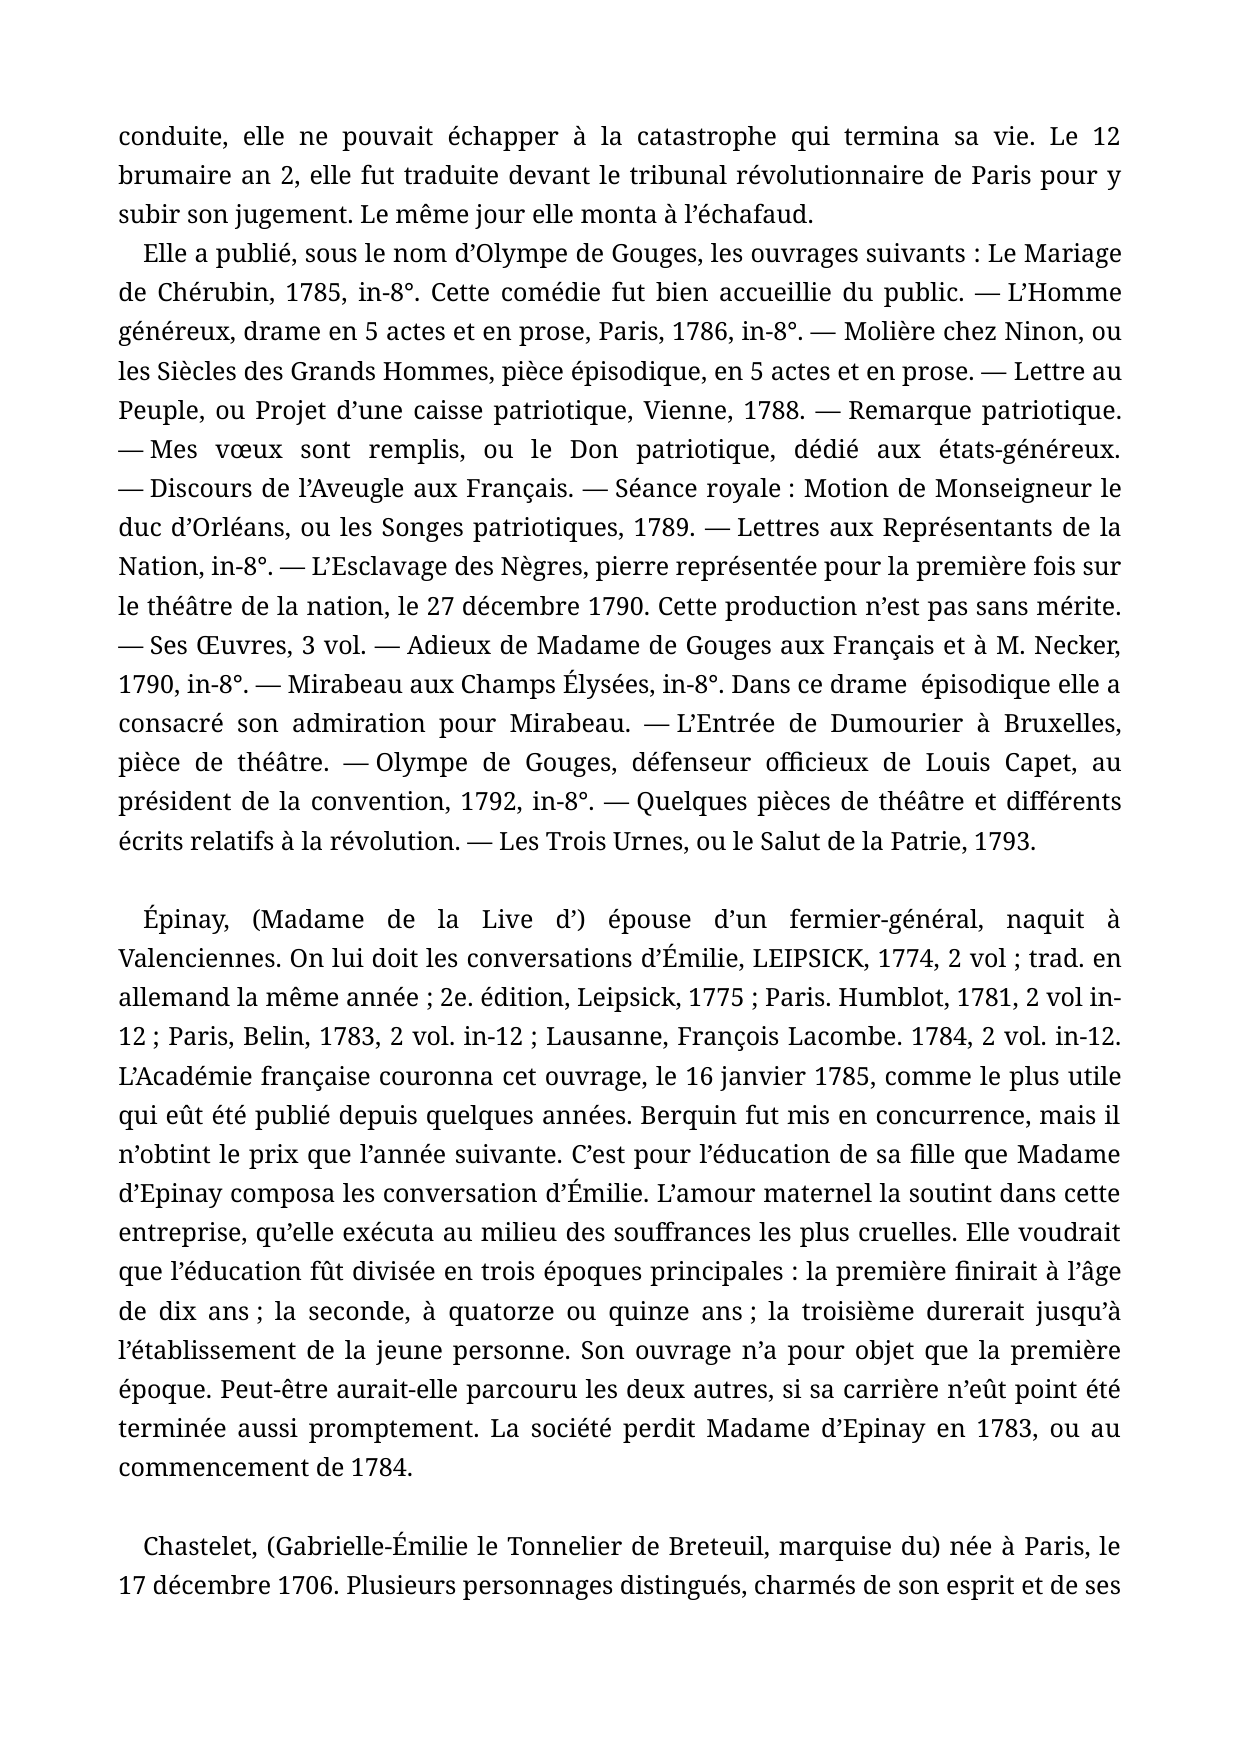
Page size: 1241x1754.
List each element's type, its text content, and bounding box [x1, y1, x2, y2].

text Chastelet, (Gabrielle-Émilie le Tonnelier de Breteuil, marquise du) née à Paris, le 17 décembre 1706. Plusieurs personnages distingués, charmés de son esprit et de ses [118, 1528, 1122, 1601]
text Épinay, (Madame de la Live d’) épouse d’un fermier-général, naquit à Valenciennes. On lui doit les conversations d’Émilie, LEIPSICK, 1774, 2 vol ; trad. en allemand la même année ; 2e. édition, Leipsick, 1775 ; Paris. Humblot, 1781, 2 vol in-12 ; Paris, Belin, 1783, 2 vol. in-12 ; Lausanne, François Lacombe. 1784, 2 vol. in-12. L’Académie française couronna cet ouvrage, le 16 janvier 1785, comme le plus utile qui eût été publié depuis quelques années. Berquin fut mis en concurrence, mais il n’obtint le prix que l’année suivante. C’est pour l’éducation de sa fille que Madame d’Epinay composa les conversation d’Émilie. L’amour maternel la soutint dans cette entreprise, qu’elle exécuta au milieu des souffrances les plus cruelles. Elle voudrait que l’éducation fût divisée en trois époques principales : la première finirait à l’âge de dix ans ; la seconde, à quatorze ou quinze ans ; la troisième durerait jusqu’à l’établissement de la jeune personne. Son ouvrage n’a pour objet que la première époque. Peut-être aurait-elle parcouru les deux autres, si sa carrière n’eût point été terminée aussi promptement. La société perdit Madame d’Epinay en 1783, ou au commencement de 1784. [118, 901, 1122, 1484]
text conduite, elle ne pouvait échapper à la catastrophe qui termina sa vie. Le 12 brumaire an 2, elle fut traduite devant le tribunal révolutionnaire de Paris pour y subir son jugement. Le même jour elle monta à l’échafaud. [118, 118, 1122, 231]
text Elle a publié, sous le nom d’Olympe de Gouges, les ouvrages suivants : Le Mariage de Chérubin, 1785, in-8°. Cette comédie fut bien accueillie du public. — L’Homme généreux, drame en 5 actes et en prose, Paris, 1786, in-8°. — Molière chez Ninon, ou les Siècles des Grands Hommes, pièce épisodique, en 5 actes et en prose. — Lettre au Peuple, ou Projet d’une caisse patriotique, Vienne, 1788. — Remarque patriotique. — Mes vœux sont remplis, ou le Don patriotique, dédié aux états-généreux. — Discours de l’Aveugle aux Français. — Séance royale : Motion de Monseigneur le duc d’Orléans, ou les Songes patriotiques, 1789. — Lettres aux Représentants de la Nation, in-8°. — L’Esclavage des Nègres, pierre représentée pour la première fois sur le théâtre de la nation, le 27 décembre 1790. Cette production n’est pas sans mérite. — Ses Œuvres, 3 vol. — Adieux de Madame de Gouges aux Français et à M. Necker, 1790, in-8°. — Mirabeau aux Champs Élysées, in-8°. Dans ce drame épisodique elle a consacré son admiration pour Mirabeau. — L’Entrée de Dumourier à Bruxelles, pièce de théâtre. — Olympe de Gouges, défenseur officieux de Louis Capet, au président de la convention, 1792, in-8°. — Quelques pièces de théâtre et différents écrits relatifs à la révolution. — Les Trois Urnes, ou le Salut de la Patrie, 1793. [118, 236, 1122, 857]
